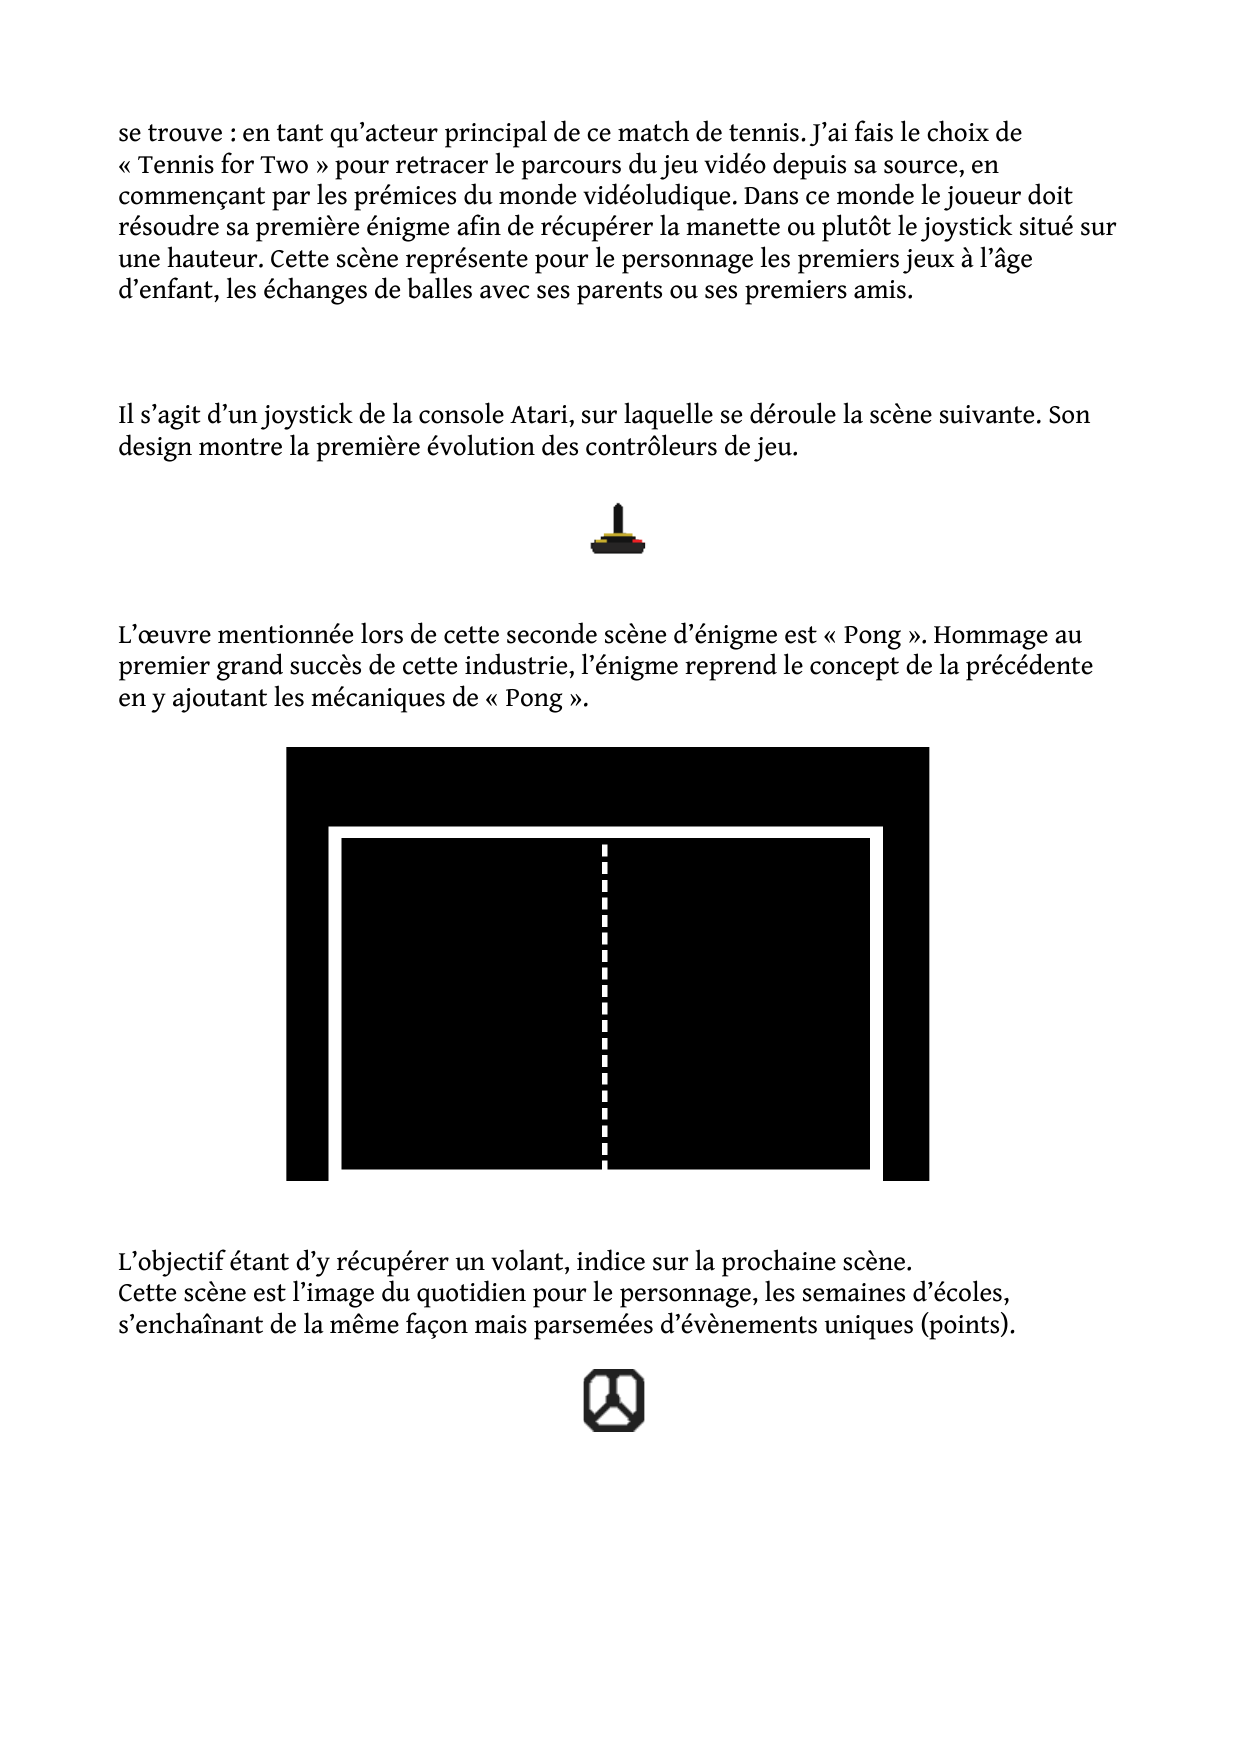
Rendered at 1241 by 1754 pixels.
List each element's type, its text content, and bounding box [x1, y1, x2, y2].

text L’œuvre mentionnée lors de cette seconde scène d’énigme est « Pong ». Hommage au premier grand succès de cette industrie, l’énigme reprend le concept de la précédente en y ajoutant les mécaniques de « Pong ». [118, 620, 1122, 714]
picture [286, 747, 930, 1181]
text Il s’agit d’un joystick de la console Atari, sur laquelle se déroule la scène suivante. Son design montre la première évolution des contrôleurs de jeu. [118, 400, 1122, 463]
picture [583, 1369, 645, 1432]
picture [588, 494, 652, 557]
text L’objectif étant d’y récupérer un volant, indice sur la prochaine scène. [118, 1247, 1122, 1278]
text Cette scène est l’image du quotidien pour le personnage, les semaines d’écoles, s’enchaînant de la même façon mais parsemées d’évènements uniques (points). [118, 1278, 1122, 1341]
text se trouve : en tant qu’acteur principal de ce match de tennis. J’ai fais le choix de « Tennis for Two » pour retracer le parcours du jeu vidéo depuis sa source, en commençant par les prémices du monde vidéoludique. Dans ce monde le joueur doit résoudre sa première énigme afin de récupérer la manette ou plutôt le joystick situé sur une hauteur. Cette scène représente pour le personnage les premiers jeux à l’âge d’enfant, les échanges de balles avec ses parents ou ses premiers amis. [118, 118, 1122, 306]
